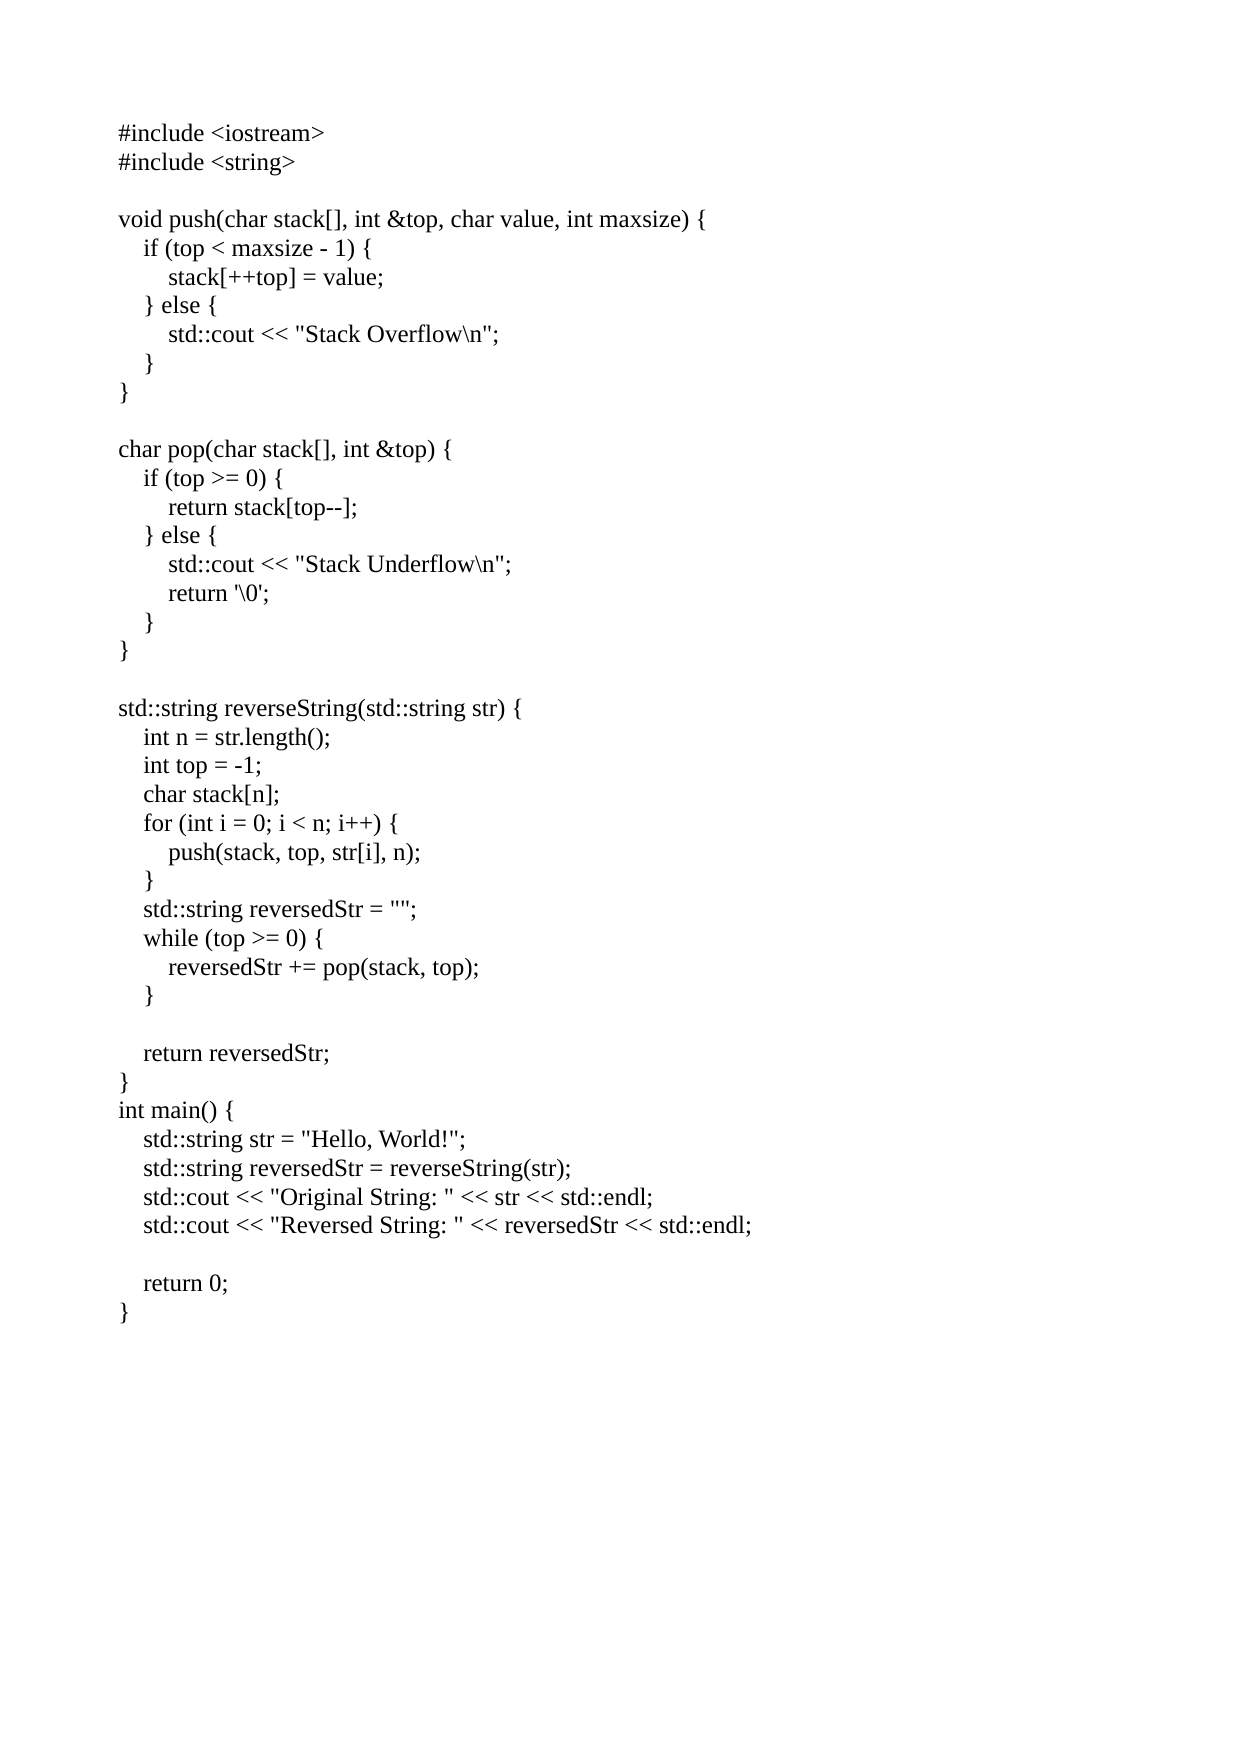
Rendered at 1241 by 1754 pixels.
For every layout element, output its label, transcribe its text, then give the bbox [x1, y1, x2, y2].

text reversedStr += pop(stack, top); [118, 952, 1122, 981]
text char stack[n]; [118, 779, 1122, 808]
text std::string reversedStr = reverseString(str); [118, 1153, 1122, 1182]
text } [118, 1067, 1122, 1096]
text std::string reverseString(std::string str) { [118, 693, 1122, 722]
text return reversedStr; [118, 1038, 1122, 1067]
text return 0; [118, 1268, 1122, 1297]
text return stack[top--]; [118, 492, 1122, 521]
text } [118, 636, 1122, 664]
text push(stack, top, str[i], n); [118, 837, 1122, 866]
text while (top >= 0) { [118, 923, 1122, 952]
text stack[++top] = value; [118, 262, 1122, 291]
text char pop(char stack[], int &top) { [118, 434, 1122, 463]
text void push(char stack[], int &top, char value, int maxsize) { [118, 204, 1122, 233]
text return '\0'; [118, 578, 1122, 607]
text std::cout << "Stack Overflow\n"; [118, 319, 1122, 348]
text std::string str = "Hello, World!"; [118, 1124, 1122, 1153]
text } [118, 981, 1122, 1009]
text } [118, 348, 1122, 377]
text } else { [118, 291, 1122, 319]
text std::cout << "Original String: " << str << std::endl; [118, 1182, 1122, 1211]
text int top = -1; [118, 751, 1122, 779]
text int main() { [118, 1096, 1122, 1124]
text for (int i = 0; i < n; i++) { [118, 808, 1122, 837]
text if (top >= 0) { [118, 463, 1122, 492]
text std::cout << "Reversed String: " << reversedStr << std::endl; [118, 1211, 1122, 1239]
text } [118, 1297, 1122, 1326]
text } [118, 866, 1122, 894]
text } [118, 377, 1122, 406]
text std::string reversedStr = ""; [118, 894, 1122, 923]
text } [118, 607, 1122, 636]
text if (top < maxsize - 1) { [118, 233, 1122, 262]
text } else { [118, 521, 1122, 549]
text #include <string> [118, 147, 1122, 176]
text int n = str.length(); [118, 722, 1122, 751]
text #include <iostream> [118, 118, 1122, 147]
text std::cout << "Stack Underflow\n"; [118, 549, 1122, 578]
